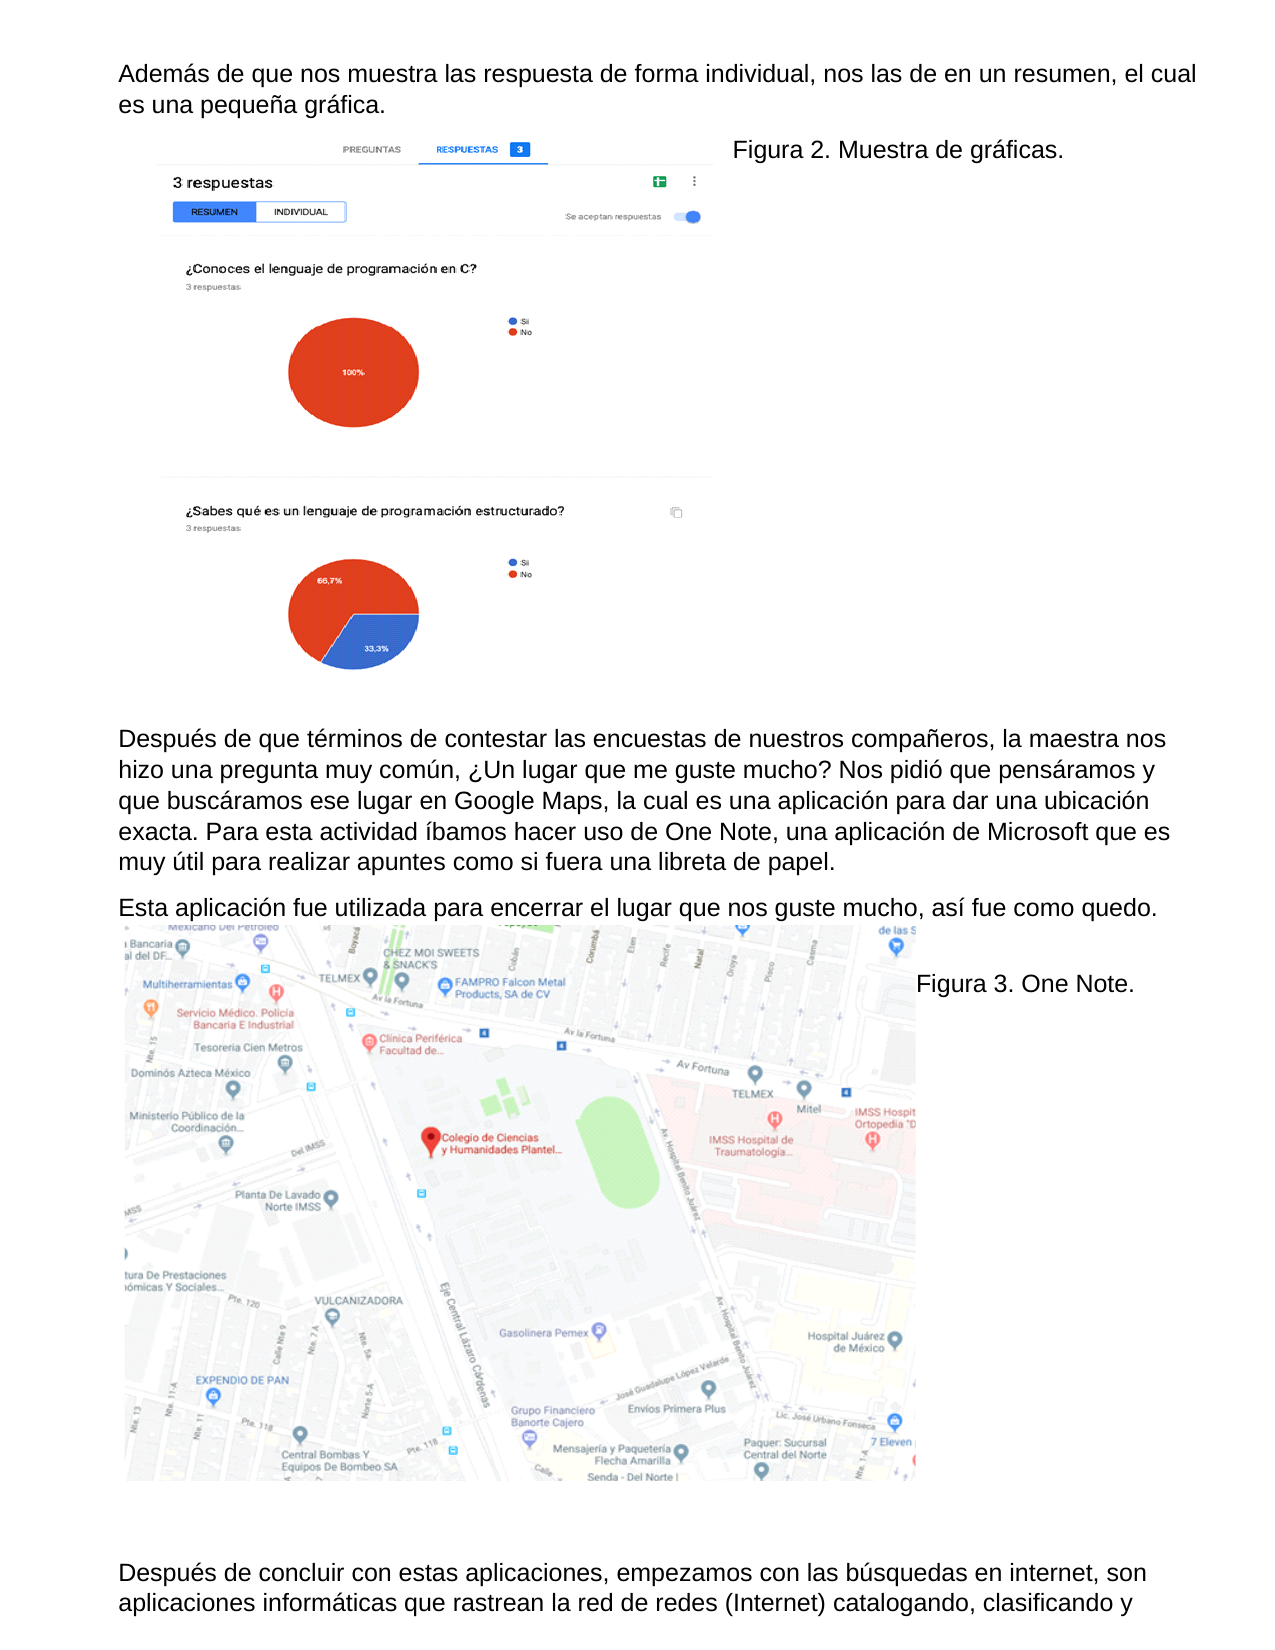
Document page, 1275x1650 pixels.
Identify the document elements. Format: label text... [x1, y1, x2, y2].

text Figura 2. Muestra de gráficas. [118, 135, 1205, 164]
text Después de concluir con estas aplicaciones, empezamos con las búsquedas en internet, son aplicaciones informáticas que rastrean la red de redes (Internet) catalogando, clasificando y [118, 1558, 1205, 1617]
text Después de que términos de contestar las encuestas de nuestros compañeros, la maestra nos hizo una pregunta muy común, ¿Un lugar que me guste mucho? Nos pidió que pensáramos y que buscáramos ese lugar en Google Maps, la cual es una aplicación para dar una ubicación exacta. Para esta actividad íbamos hacer uso de One Note, una aplicación de Microsoft que es muy útil para realizar apuntes como si fuera una libreta de papel. [118, 724, 1205, 876]
text Figura 3. One Note. [916, 938, 1205, 997]
text Además de que nos muestra las respuesta de forma individual, nos las de en un resumen, el cual es una pequeña gráfica. [118, 59, 1205, 119]
text Esta aplicación fue utilizada para encerrar el lugar que nos guste mucho, así fue como quedo. [118, 892, 1205, 921]
